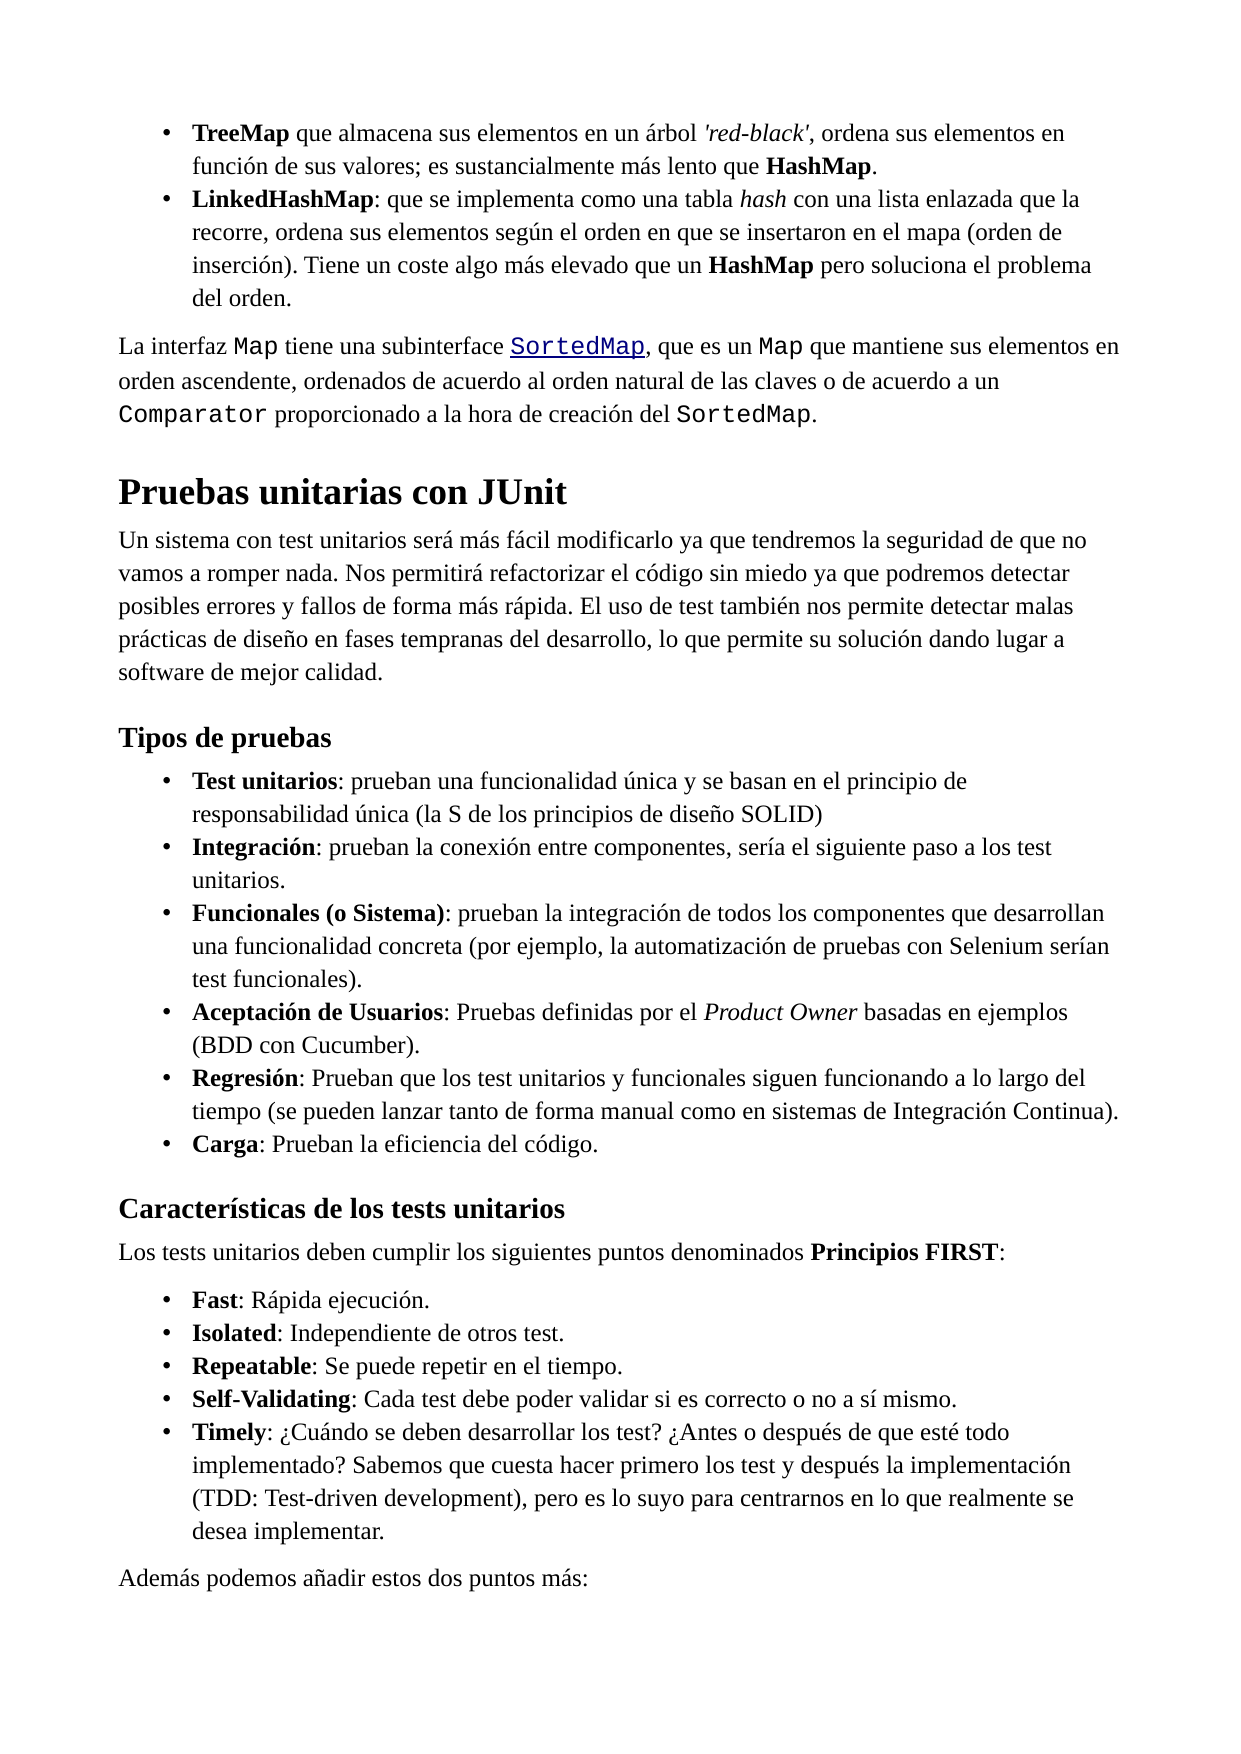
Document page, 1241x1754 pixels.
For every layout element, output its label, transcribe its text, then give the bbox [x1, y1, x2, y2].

list Funcionales (o Sistema): prueban la integración de todos los componentes que desarrollan una funcionalidad concreta (por ejemplo, la automatización de pruebas con Selenium serían test funcionales). [162, 898, 1122, 993]
list Fast: Rápida ejecución. [162, 1285, 1122, 1313]
list Test unitarios: prueban una funcionalidad única y se basan en el principio de responsabilidad única (la S de los principios de diseño SOLID) [162, 766, 1122, 827]
list Aceptación de Usuarios: Pruebas definidas por el Product Owner basadas en ejemplos (BDD con Cucumber). [162, 997, 1122, 1059]
list TreeMap que almacena sus elementos en un árbol 'red-black', ordena sus elementos en función de sus valores; es sustancialmente más lento que HashMap. [162, 118, 1122, 180]
list Regresión: Prueban que los test unitarios y funcionales siguen funcionando a lo largo del tiempo (se pueden lanzar tanto de forma manual como en sistemas de Integración Continua). [162, 1063, 1122, 1125]
subtitle Pruebas unitarias con JUnit [118, 470, 1122, 513]
text Los tests unitarios deben cumplir los siguientes puntos denominados Principios FIRST: [118, 1237, 1122, 1266]
text Un sistema con test unitarios será más fácil modificarlo ya que tendremos la seguridad de que no vamos a romper nada. Nos permitirá refactorizar el código sin miedo ya que podremos detectar posibles errores y fallos de forma más rápida. El uso de test también nos permite detectar malas prácticas de diseño en fases tempranas del desarrollo, lo que permite su solución dando lugar a software de mejor calidad. [118, 525, 1122, 686]
text Además podemos añadir estos dos puntos más: [118, 1563, 1122, 1592]
subtitle Tipos de pruebas [118, 720, 1122, 753]
list LinkedHashMap: que se implementa como una tabla hash con una lista enlazada que la recorre, ordena sus elementos según el orden en que se insertaron en el mapa (orden de inserción). Tiene un coste algo más elevado que un HashMap pero soluciona el problema del orden. [162, 184, 1122, 312]
list Isolated: Independiente de otros test. [162, 1318, 1122, 1347]
list Repeatable: Se puede repetir en el tiempo. [162, 1351, 1122, 1379]
text La interfaz Map tiene una subinterface SortedMap, que es un Map que mantiene sus elementos en orden ascendente, ordenados de acuerdo al orden natural de las claves o de acuerdo a un Comparator proporcionado a la hora de creación del SortedMap. [118, 331, 1122, 430]
subtitle Características de los tests unitarios [118, 1191, 1122, 1225]
list Timely: ¿Cuándo se deben desarrollar los test? ¿Antes o después de que esté todo implementado? Sabemos que cuesta hacer primero los test y después la implementación (TDD: Test-driven development), pero es lo suyo para centrarnos en lo que realmente se desea implementar. [162, 1417, 1122, 1545]
list Self-Validating: Cada test debe poder validar si es correcto o no a sí mismo. [162, 1384, 1122, 1413]
list Integración: prueban la conexión entre componentes, sería el siguiente paso a los test unitarios. [162, 832, 1122, 893]
list Carga: Prueban la eficiencia del código. [162, 1129, 1122, 1158]
